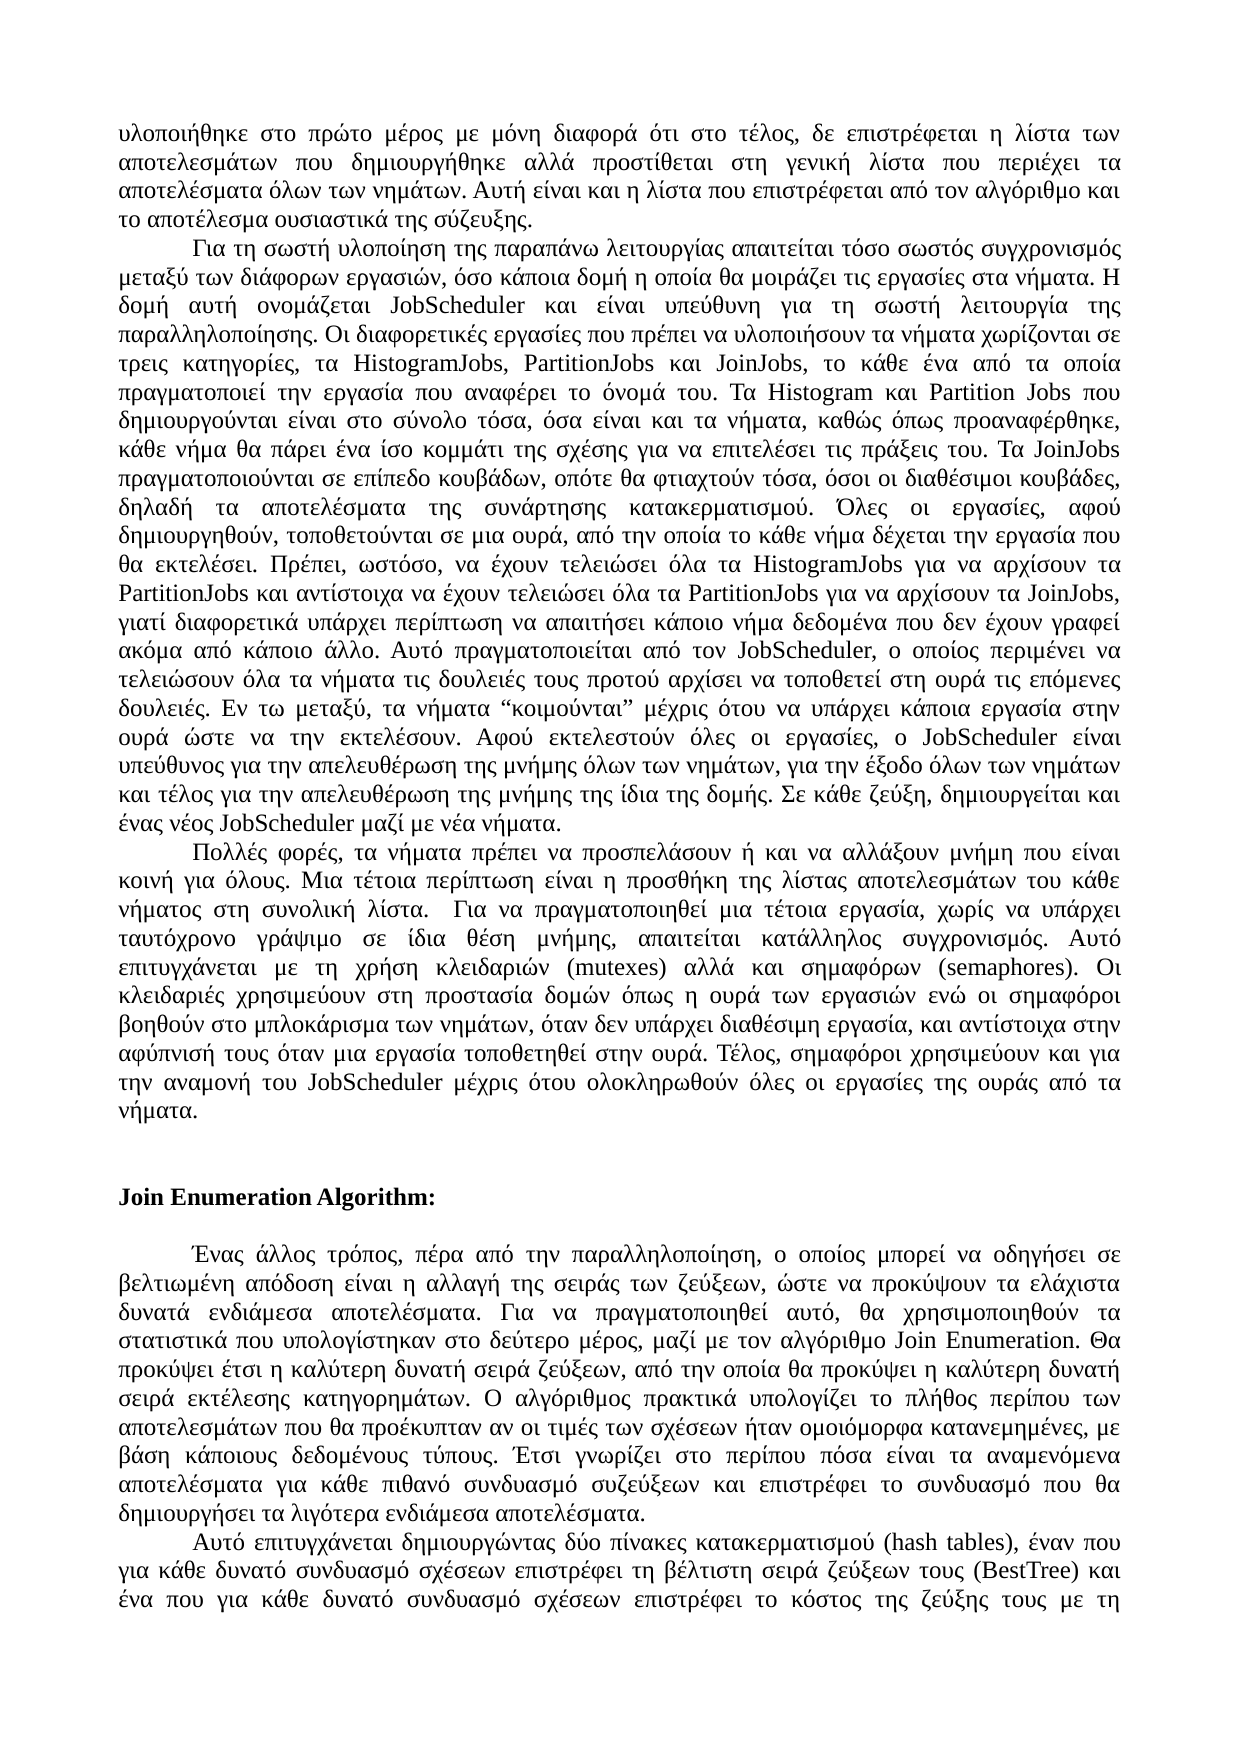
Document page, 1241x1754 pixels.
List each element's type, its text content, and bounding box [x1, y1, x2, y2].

text Αυτό επιτυγχάνεται δημιουργώντας δύο πίνακες κατακερματισμού (hash tables), έναν που για κάθε δυνατό συνδυασμό σχέσεων επιστρέφει τη βέλτιστη σειρά ζεύξεων τους (BestTree) και ένα που για κάθε δυνατό συνδυασμό σχέσεων επιστρέφει το κόστος της ζεύξης τους με τη [118, 1527, 1122, 1613]
text Πολλές φορές, τα νήματα πρέπει να προσπελάσουν ή και να αλλάξουν μνήμη που είναι κοινή για όλους. Μια τέτοια περίπτωση είναι η προσθήκη της λίστας αποτελεσμάτων του κάθε νήματος στη συνολική λίστα. Για να πραγματοποιηθεί μια τέτοια εργασία, χωρίς να υπάρχει ταυτόχρονο γράψιμο σε ίδια θέση μνήμης, απαιτείται κατάλληλος συγχρονισμός. Αυτό επιτυγχάνεται με τη χρήση κλειδαριών (mutexes) αλλά και σημαφόρων (semaphores). Οι κλειδαριές χρησιμεύουν στη προστασία δομών όπως η ουρά των εργασιών ενώ οι σημαφόροι βοηθούν στο μπλοκάρισμα των νημάτων, όταν δεν υπάρχει διαθέσιμη εργασία, και αντίστοιχα στην αφύπνισή τους όταν μια εργασία τοποθετηθεί στην ουρά. Τέλος, σημαφόροι χρησιμεύουν και για την αναμονή του JobScheduler μέχρις ότου ολοκληρωθούν όλες οι εργασίες της ουράς από τα νήματα. [118, 837, 1122, 1124]
text Για τη σωστή υλοποίηση της παραπάνω λειτουργίας απαιτείται τόσο σωστός συγχρονισμός μεταξύ των διάφορων εργασιών, όσο κάποια δομή η οποία θα μοιράζει τις εργασίες στα νήματα. Η δομή αυτή ονομάζεται JobScheduler και είναι υπεύθυνη για τη σωστή λειτουργία της παραλληλοποίησης. Οι διαφορετικές εργασίες που πρέπει να υλοποιήσουν τα νήματα χωρίζονται σε τρεις κατηγορίες, τα HistogramJobs, PartitionJobs και JoinJobs, το κάθε ένα από τα οποία πραγματοποιεί την εργασία που αναφέρει το όνομά του. Τα Histogram και Partition Jobs που δημιουργούνται είναι στο σύνολο τόσα, όσα είναι και τα νήματα, καθώς όπως προαναφέρθηκε, κάθε νήμα θα πάρει ένα ίσο κομμάτι της σχέσης για να επιτελέσει τις πράξεις του. Τα JoinJobs πραγματοποιούνται σε επίπεδο κουβάδων, οπότε θα φτιαχτούν τόσα, όσοι οι διαθέσιμοι κουβάδες, δηλαδή τα αποτελέσματα της συνάρτησης κατακερματισμού. Όλες οι εργασίες, αφού δημιουργηθούν, τοποθετούνται σε μια ουρά, από την οποία το κάθε νήμα δέχεται την εργασία που θα εκτελέσει. Πρέπει, ωστόσο, να έχουν τελειώσει όλα τα HistogramJobs για να αρχίσουν τα PartitionJobs και αντίστοιχα να έχουν τελειώσει όλα τα PartitionJobs για να αρχίσουν τα JoinJobs, γιατί διαφορετικά υπάρχει περίπτωση να απαιτήσει κάποιο νήμα δεδομένα που δεν έχουν γραφεί ακόμα από κάποιο άλλο. Αυτό πραγματοποιείται από τον JobScheduler, ο οποίος περιμένει να τελειώσουν όλα τα νήματα τις δουλειές τους προτού αρχίσει να τοποθετεί στη ουρά τις επόμενες δουλειές. Εν τω μεταξύ, τα νήματα “κοιμούνται” μέχρις ότου να υπάρχει κάποια εργασία στην ουρά ώστε να την εκτελέσουν. Αφού εκτελεστούν όλες οι εργασίες, ο JobScheduler είναι υπεύθυνος για την απελευθέρωση της μνήμης όλων των νημάτων, για την έξοδο όλων των νημάτων και τέλος για την απελευθέρωση της μνήμης της ίδια της δομής. Σε κάθε ζεύξη, δημιουργείται και ένας νέος JobScheduler μαζί με νέα νήματα. [118, 233, 1122, 837]
text Ένας άλλος τρόπος, πέρα από την παραλληλοποίηση, ο οποίος μπορεί να οδηγήσει σε βελτιωμένη απόδοση είναι η αλλαγή της σειράς των ζεύξεων, ώστε να προκύψουν τα ελάχιστα δυνατά ενδιάμεσα αποτελέσματα. Για να πραγματοποιηθεί αυτό, θα χρησιμοποιηθούν τα στατιστικά που υπολογίστηκαν στο δεύτερο μέρος, μαζί με τον αλγόριθμο Join Enumeration. Θα προκύψει έτσι η καλύτερη δυνατή σειρά ζεύξεων, από την οποία θα προκύψει η καλύτερη δυνατή σειρά εκτέλεσης κατηγορημάτων. Ο αλγόριθμος πρακτικά υπολογίζει το πλήθος περίπου των αποτελεσμάτων που θα προέκυπταν αν οι τιμές των σχέσεων ήταν ομοιόμορφα κατανεμημένες, με βάση κάποιους δεδομένους τύπους. Έτσι γνωρίζει στο περίπου πόσα είναι τα αναμενόμενα αποτελέσματα για κάθε πιθανό συνδυασμό συζεύξεων και επιστρέφει το συνδυασμό που θα δημιουργήσει τα λιγότερα ενδιάμεσα αποτελέσματα. [118, 1239, 1122, 1527]
text Join Enumeration Algorithm: [118, 1182, 1122, 1211]
text υλοποιήθηκε στο πρώτο μέρος με μόνη διαφορά ότι στο τέλος, δε επιστρέφεται η λίστα των αποτελεσμάτων που δημιουργήθηκε αλλά προστίθεται στη γενική λίστα που περιέχει τα αποτελέσματα όλων των νημάτων. Αυτή είναι και η λίστα που επιστρέφεται από τον αλγόριθμο και το αποτέλεσμα ουσιαστικά της σύζευξης. [118, 118, 1122, 233]
